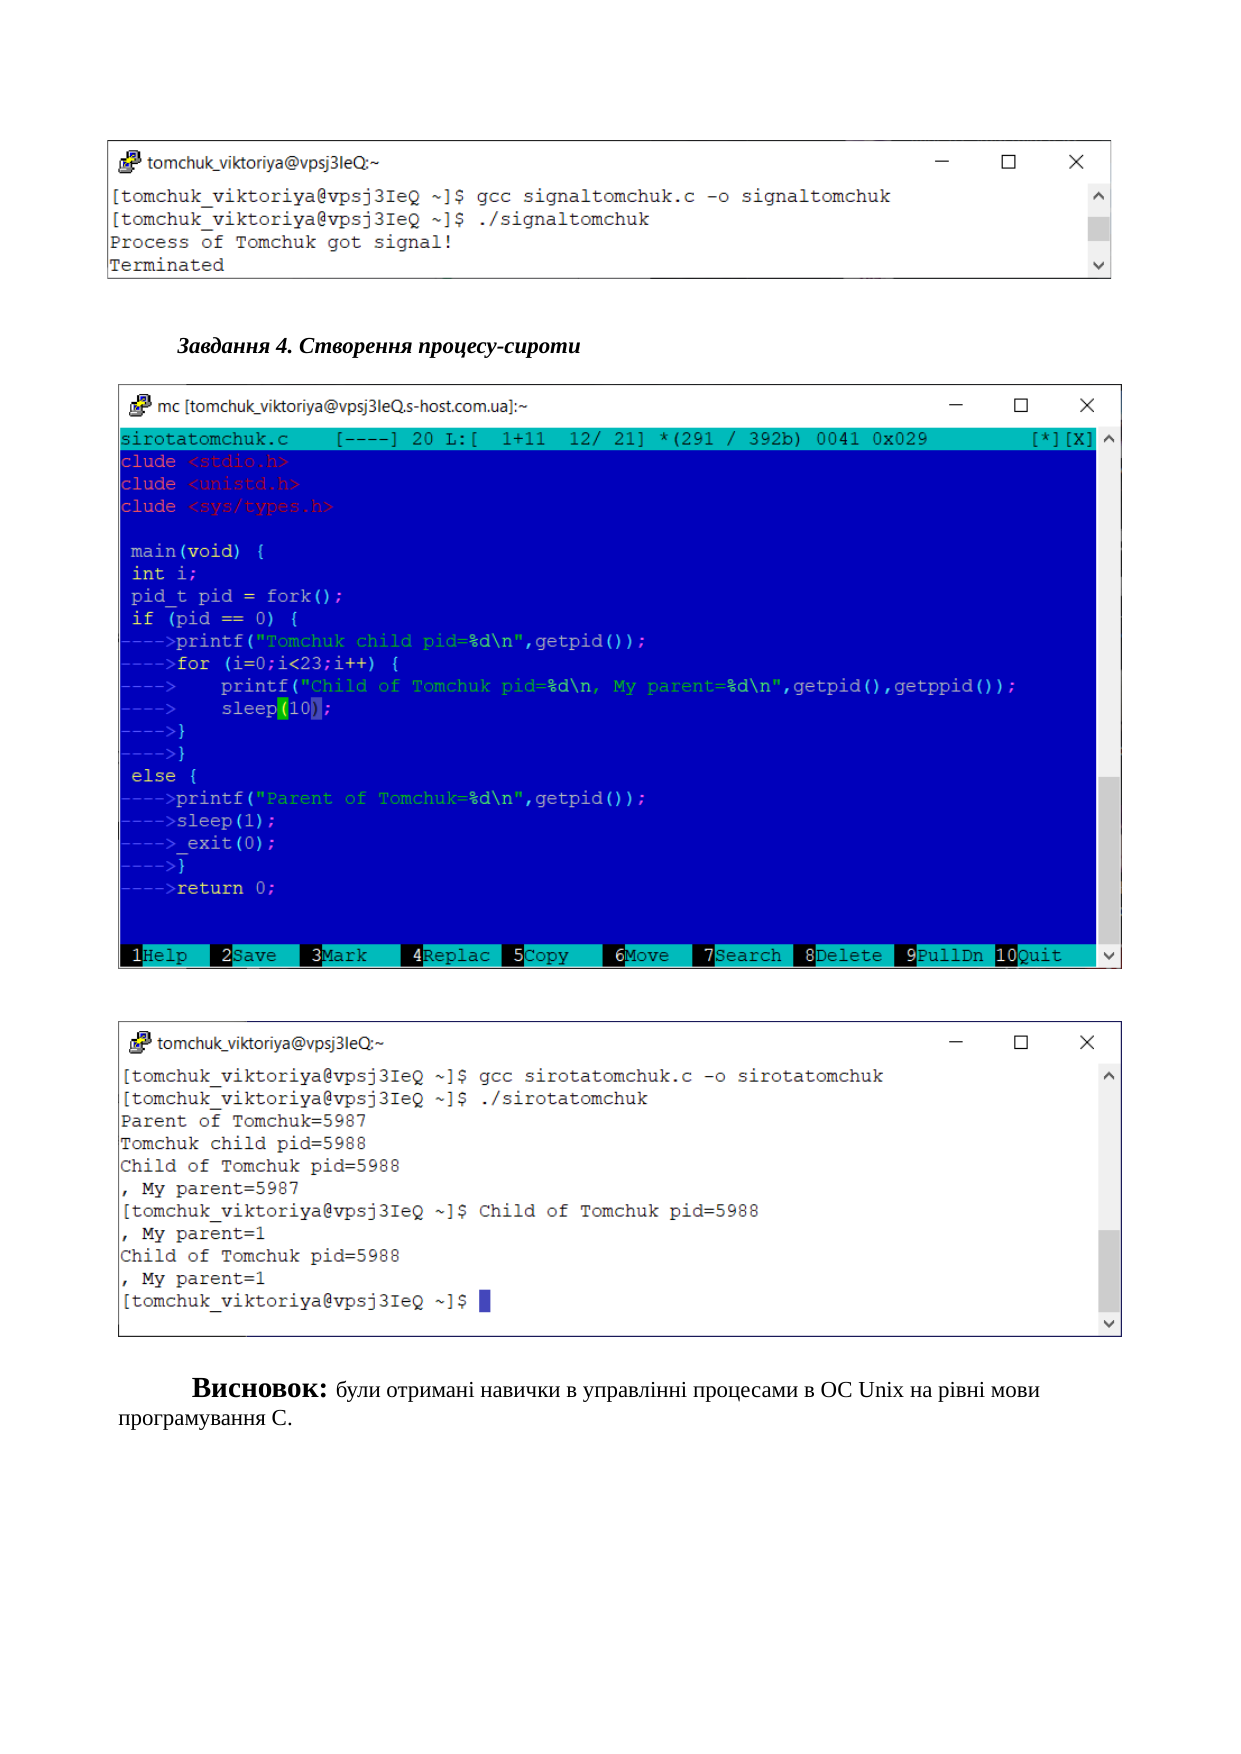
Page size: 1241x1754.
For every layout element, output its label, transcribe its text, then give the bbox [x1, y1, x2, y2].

text Завдання 4. Створення процесу-сироти [118, 332, 1122, 358]
picture [118, 384, 1122, 969]
picture [118, 1021, 1122, 1337]
text Висновок: були отриманi навички в управлінні процесами в ОС Unix на рівні мови програмування С. [118, 1370, 1122, 1430]
picture [107, 140, 1112, 279]
